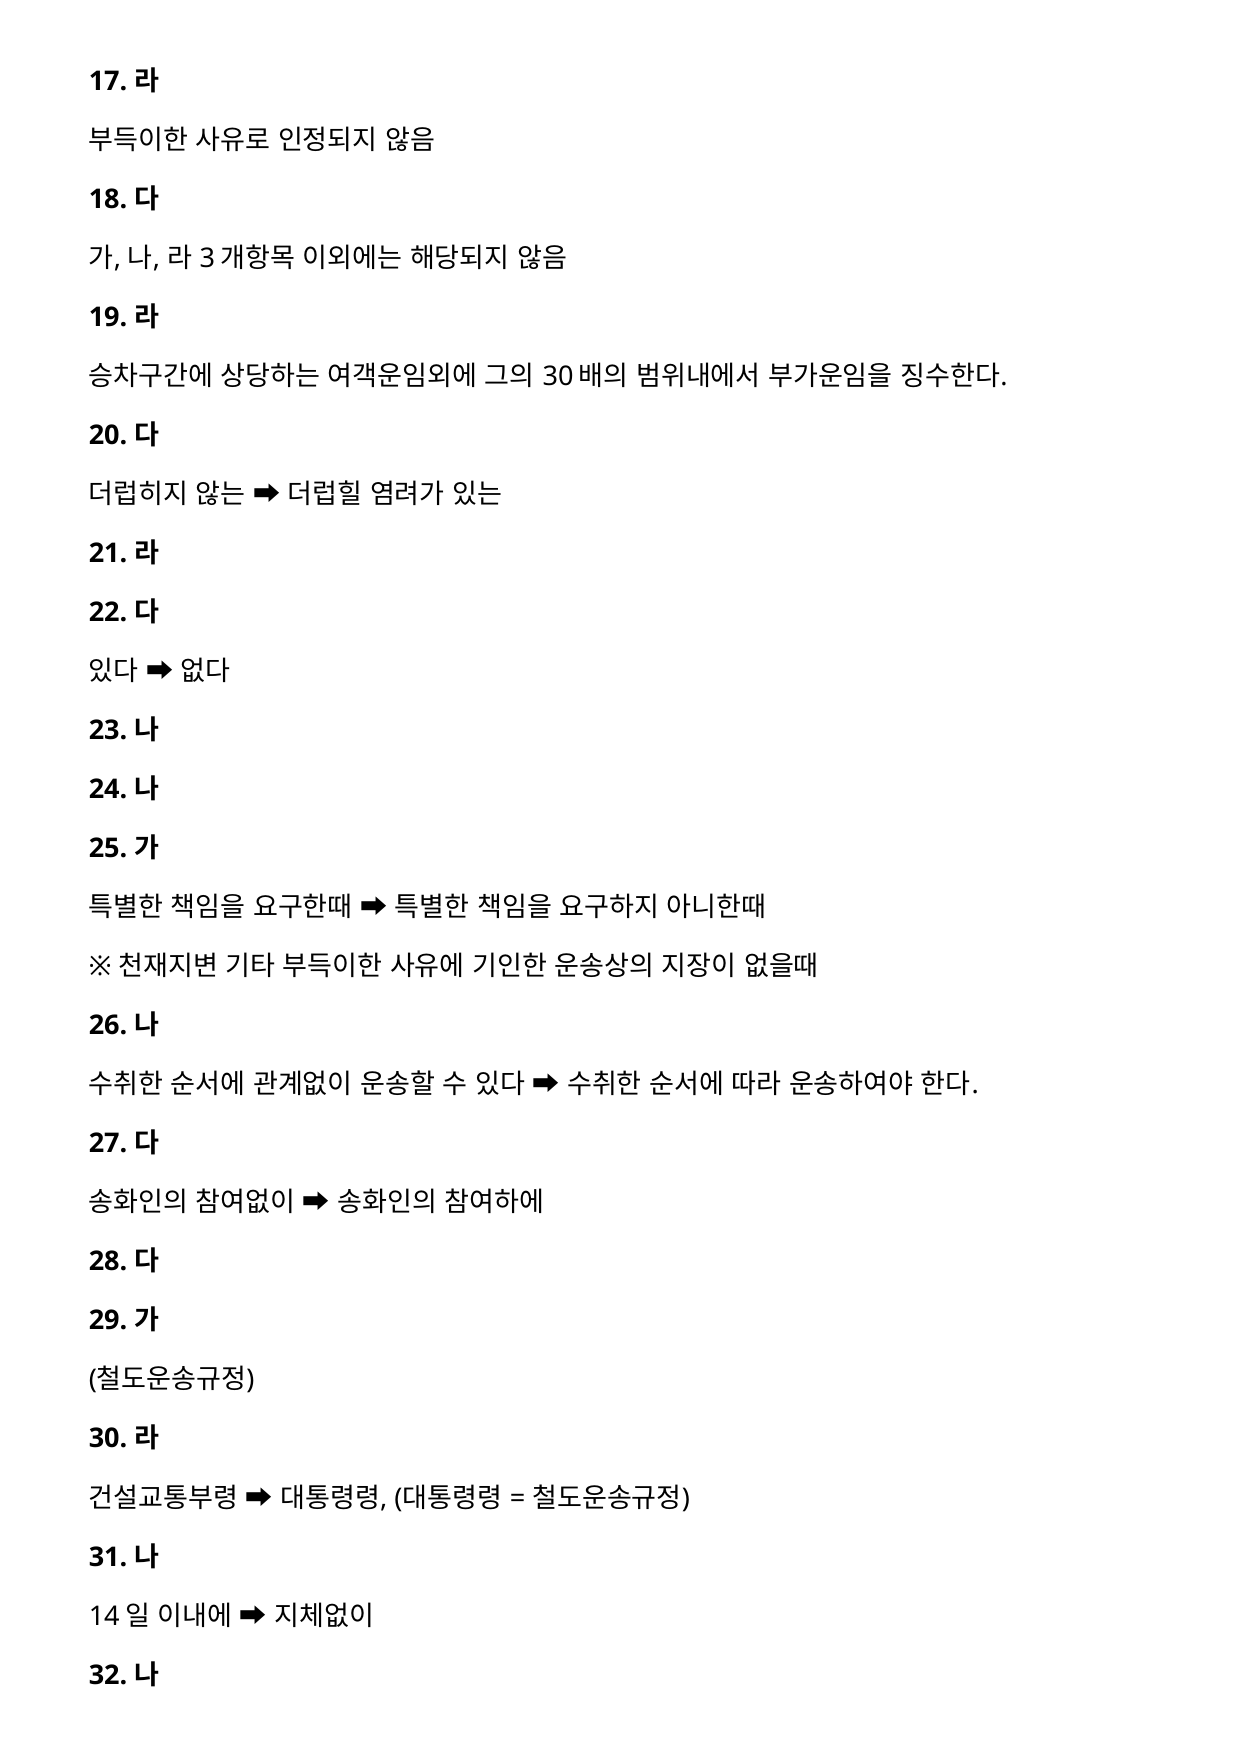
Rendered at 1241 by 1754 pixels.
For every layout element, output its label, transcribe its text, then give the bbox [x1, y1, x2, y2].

text 31. 나 [88, 1534, 1152, 1574]
text 27. 다 [88, 1121, 1152, 1161]
text 17. 라 [88, 59, 1152, 98]
text 28. 다 [88, 1239, 1152, 1279]
text 18. 다 [88, 177, 1152, 216]
text 21. 라 [88, 531, 1152, 571]
text 19. 라 [88, 295, 1152, 334]
text 건설교통부령 ➡ 대통령령, (대통령령 = 철도운송규정) [88, 1476, 1152, 1515]
text (철도운송규정) [88, 1357, 1152, 1397]
text 32. 나 [88, 1653, 1152, 1692]
text 22. 다 [88, 590, 1152, 629]
text 더럽히지 않는 ➡ 더럽힐 염려가 있는 [88, 472, 1152, 512]
text 부득이한 사유로 인정되지 않음 [88, 118, 1152, 157]
text ※ 천재지변 기타 부득이한 사유에 기인한 운송상의 지장이 없을때 [88, 944, 1152, 983]
text 20. 다 [88, 413, 1152, 453]
text 29. 가 [88, 1298, 1152, 1338]
text 24. 나 [88, 767, 1152, 807]
text 가, 나, 라 3개항목 이외에는 해당되지 않음 [88, 236, 1152, 275]
text 26. 나 [88, 1003, 1152, 1043]
text 23. 나 [88, 708, 1152, 747]
text 25. 가 [88, 826, 1152, 866]
text 30. 라 [88, 1416, 1152, 1456]
text 송화인의 참여없이 ➡ 송화인의 참여하에 [88, 1180, 1152, 1220]
text 특별한 책임을 요구한때 ➡ 특별한 책임을 요구하지 아니한때 [88, 885, 1152, 924]
text 승차구간에 상당하는 여객운임외에 그의 30배의 범위내에서 부가운임을 징수한다. [88, 354, 1152, 393]
text 있다 ➡ 없다 [88, 649, 1152, 688]
text 14일 이내에 ➡ 지체없이 [88, 1594, 1152, 1633]
text 수취한 순서에 관계없이 운송할 수 있다 ➡ 수취한 순서에 따라 운송하여야 한다. [88, 1062, 1152, 1102]
